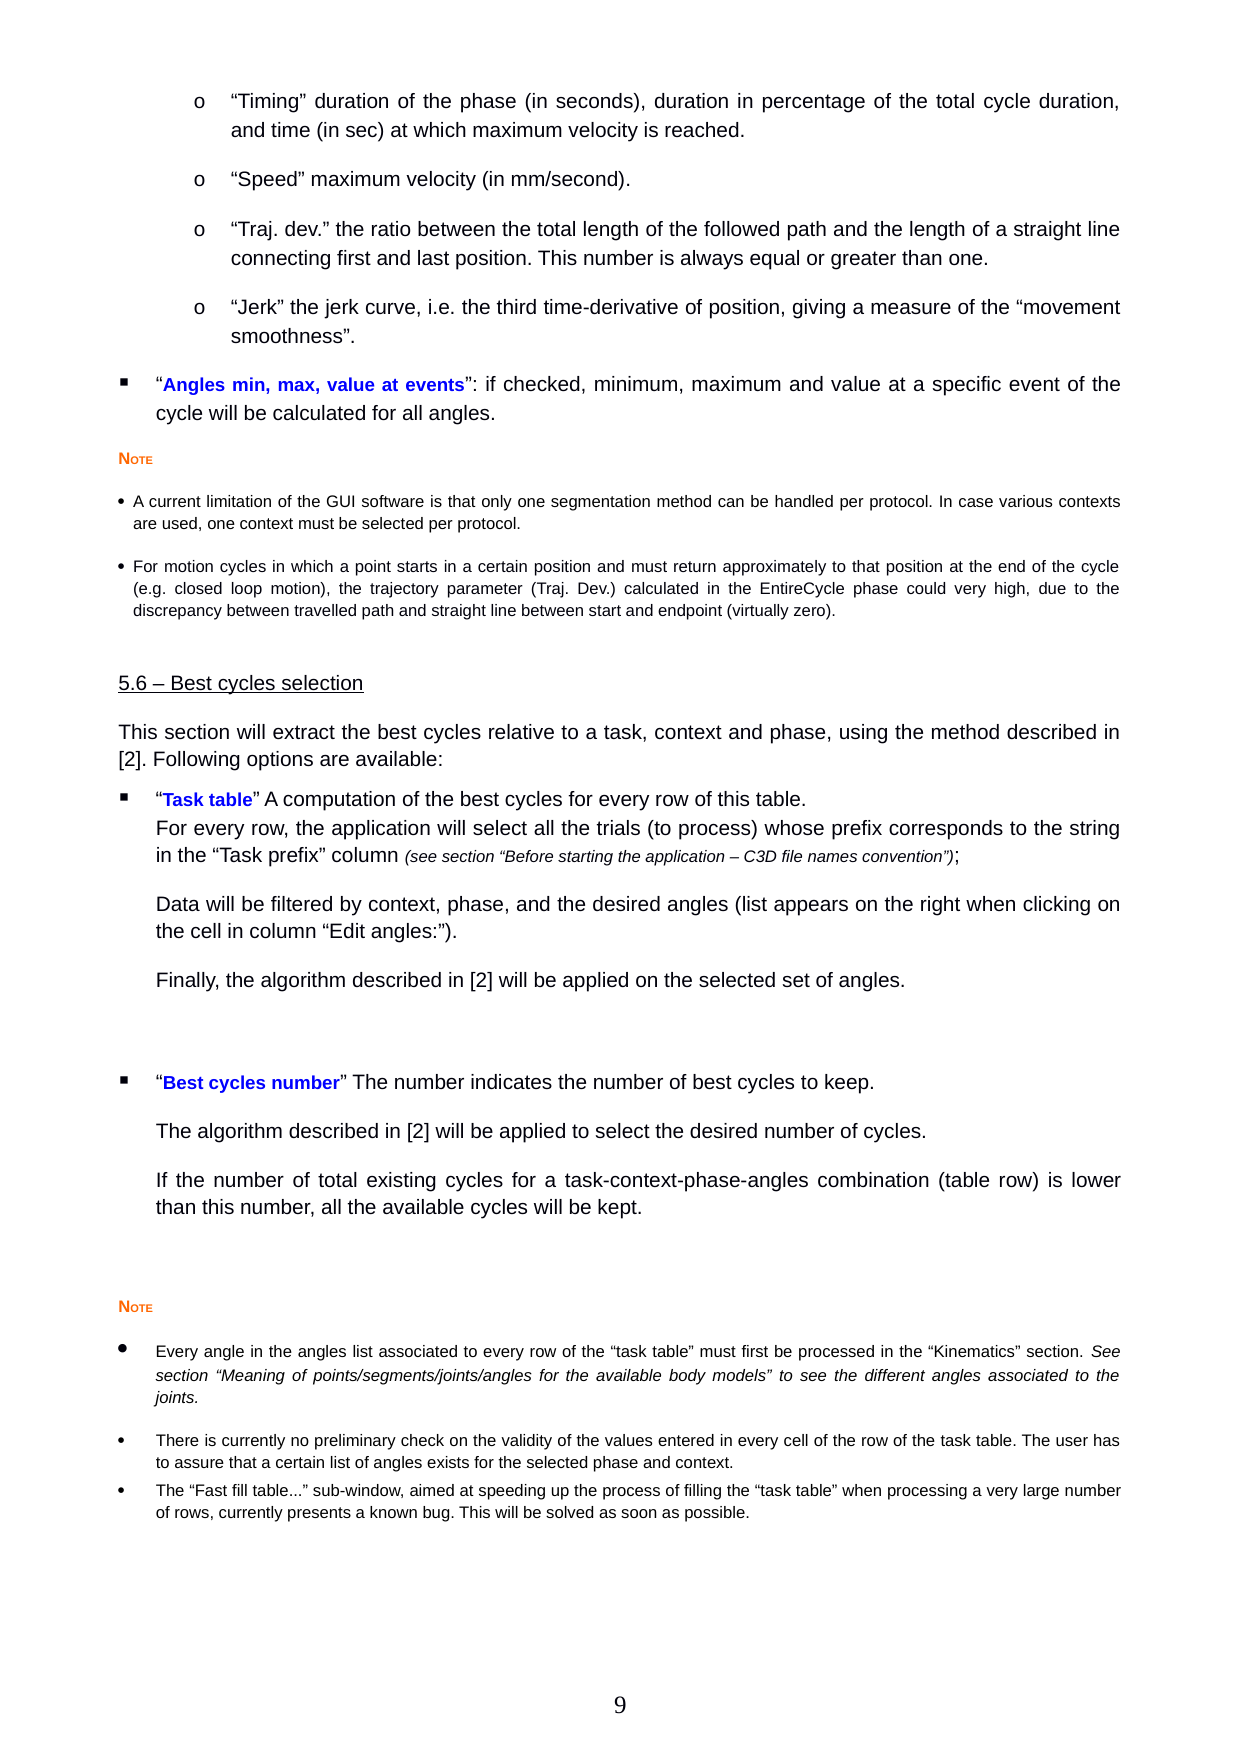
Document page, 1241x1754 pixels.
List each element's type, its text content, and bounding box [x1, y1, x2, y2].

text Note [118, 449, 1122, 468]
list “Traj. dev.” the ratio between the total length of the followed path and the length of a straight line connecting first and last position. This number is always equal or greater than one. [193, 217, 1122, 270]
list If the number of total existing cycles for a task-context-phase-angles combination (table row) is lower than this number, all the available cycles will be kept. [156, 1168, 1122, 1219]
list “Best cycles number” The number indicates the number of best cycles to keep. [118, 1070, 1122, 1095]
list Every angle in the angles list associated to every row of the “task table” must first be processed in the “Kinematics” section. See section “Meaning of points/segments/joints/angles for the available body models” to see the different angles associated to the joints. [118, 1340, 1122, 1407]
text This section will extract the best cycles relative to a task, context and phase, using the method described in [2]. Following options are available: [118, 719, 1122, 771]
list The algorithm described in [2] will be applied to select the desired number of cycles. [156, 1119, 1122, 1143]
list “Jerk” the jerk curve, i.e. the third time-derivative of position, giving a measure of the “movement smoothness”. [193, 294, 1122, 348]
list There is currently no preliminary check on the validity of the values entered in every cell of the row of the task table. The user has to assure that a certain list of angles exists for the selected phase and context. [118, 1430, 1122, 1472]
list “Angles min, max, value at events”: if checked, minimum, maximum and value at a specific event of the cycle will be calculated for all angles. [118, 372, 1122, 425]
list “Task table” A computation of the best cycles for every row of this table. [118, 787, 1122, 812]
list The “Fast fill table...” sub-window, aimed at speeding up the process of filling the “task table” when processing a very large number of rows, currently presents a known bug. This will be solved as soon as possible. [118, 1481, 1122, 1522]
list “Timing” duration of the phase (in seconds), duration in percentage of the total cycle duration, and time (in sec) at which maximum velocity is reached. [193, 89, 1122, 142]
list A current limitation of the GUI software is that only one segmentation method can be handled per protocol. In case various contexts are used, one context must be selected per protocol. [118, 492, 1122, 533]
text 5.6 – Best cycles selection [118, 671, 1122, 695]
list Data will be filtered by context, phase, and the desired angles (list appears on the right when clicking on the cell in column “Edit angles:”). [156, 892, 1122, 943]
list “Speed” maximum velocity (in mm/second). [193, 166, 1122, 192]
list For every row, the application will select all the trials (to process) whose prefix corresponds to the string in the “Task prefix” column (see section “Before starting the application – C3D file names convention”); [156, 816, 1122, 867]
list For motion cycles in which a point starts in a certain position and must return approximately to that position at the end of the cycle (e.g. closed loop motion), the trajectory parameter (Traj. Dev.) calculated in the EntireCycle phase could very high, due to the discrepancy between travelled path and straight line between start and endpoint (virtually zero). [118, 557, 1122, 620]
text Note [118, 1297, 1122, 1316]
list Finally, the algorithm described in [2] will be applied on the selected set of angles. [156, 967, 1122, 991]
